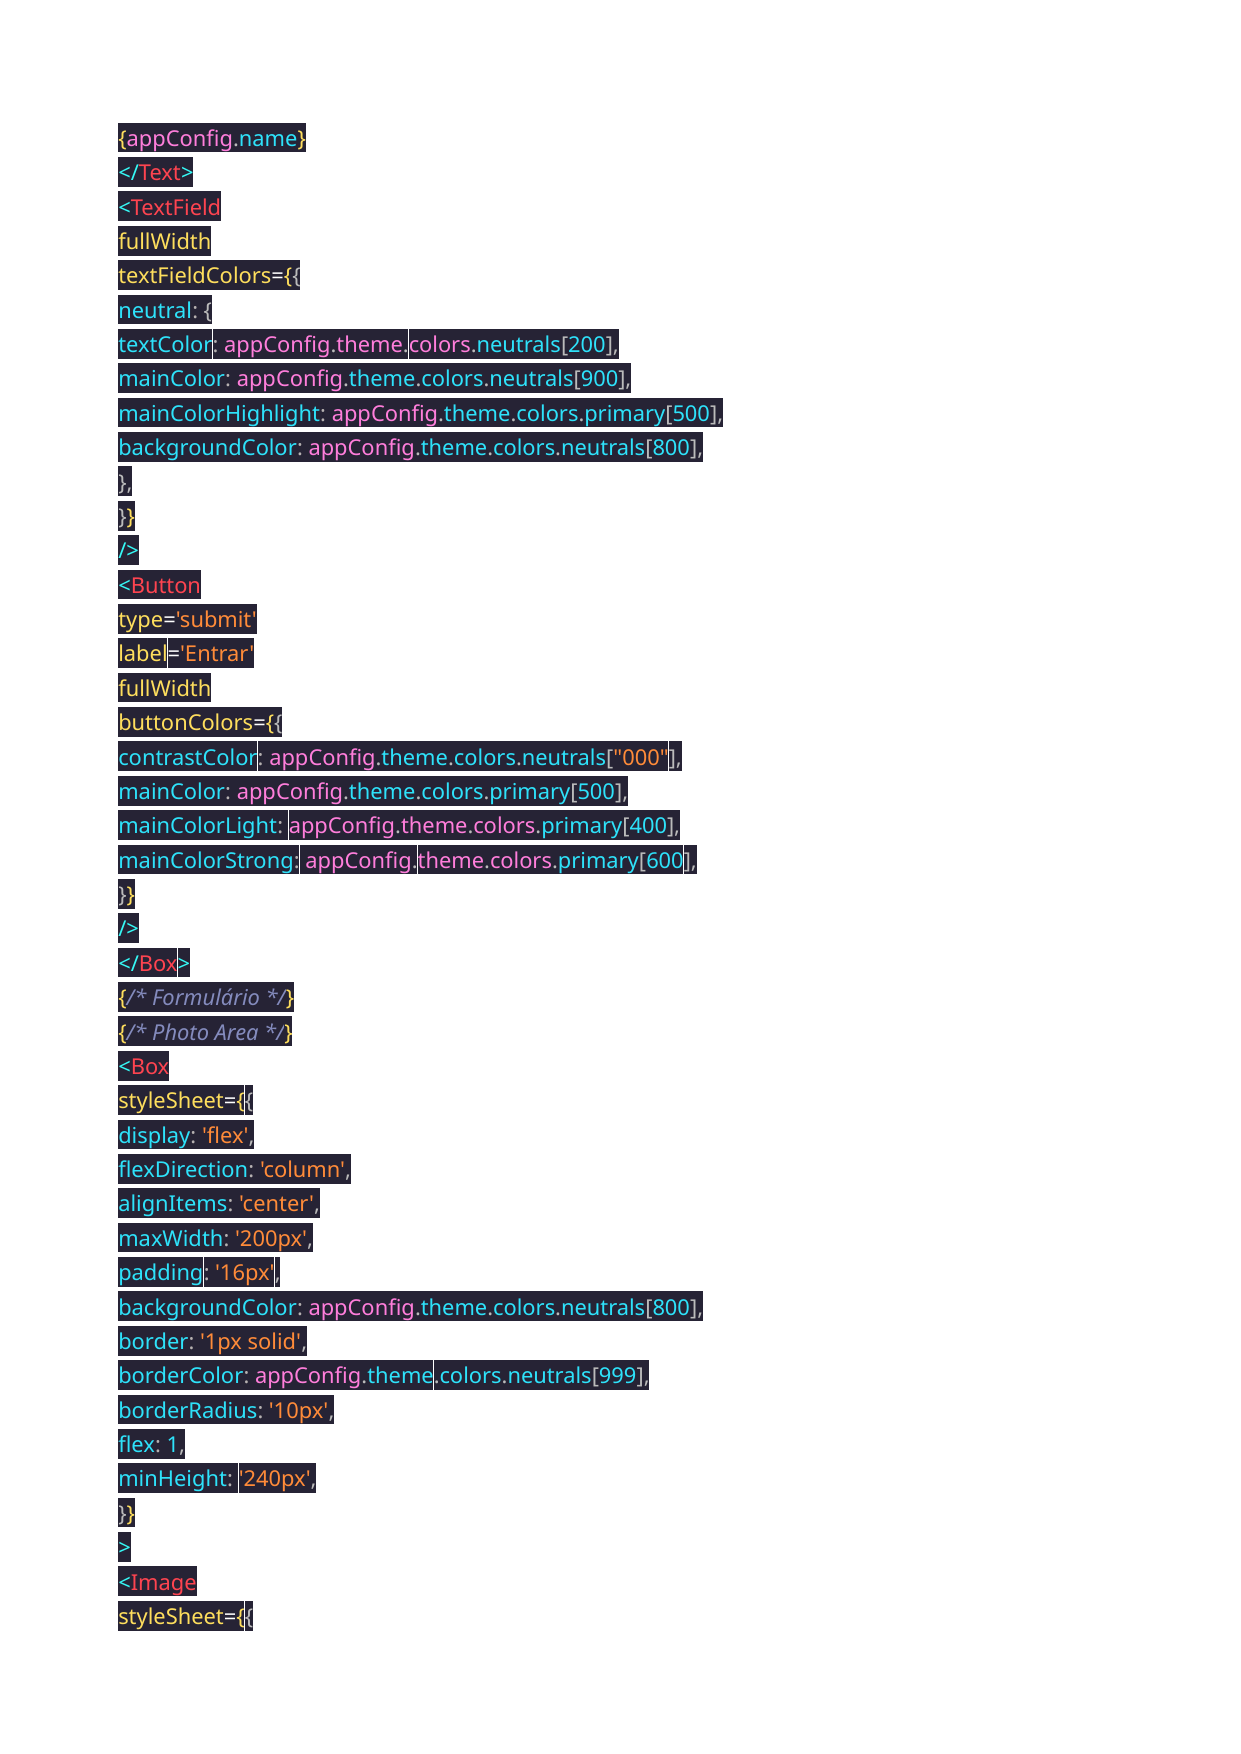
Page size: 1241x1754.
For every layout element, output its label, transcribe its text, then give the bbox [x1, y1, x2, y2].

text borderColor: appConfig.theme.colors.neutrals[999], [118, 1356, 1122, 1390]
text contrastColor: appConfig.theme.colors.neutrals["000"], [118, 737, 1122, 771]
text textFieldColors={{ [118, 256, 1122, 290]
text styleSheet={{ [118, 1596, 1122, 1631]
text mainColorStrong: appConfig.theme.colors.primary[600], [118, 840, 1122, 874]
text <Image [118, 1562, 1122, 1596]
text border: '1px solid', [118, 1321, 1122, 1356]
text }} [118, 1493, 1122, 1527]
text fullWidth [118, 221, 1122, 256]
text <Box [118, 1046, 1122, 1081]
text {/* Photo Area */} [118, 1012, 1122, 1046]
text mainColorHighlight: appConfig.theme.colors.primary[500], [118, 393, 1122, 427]
text styleSheet={{ [118, 1081, 1122, 1115]
text backgroundColor: appConfig.theme.colors.neutrals[800], [118, 427, 1122, 462]
text }, [118, 462, 1122, 496]
text </Box> [118, 943, 1122, 977]
text type='submit' [118, 599, 1122, 634]
text neutral: { [118, 290, 1122, 324]
text mainColorLight: appConfig.theme.colors.primary[400], [118, 806, 1122, 840]
text borderRadius: '10px', [118, 1390, 1122, 1424]
text {/* Formulário */} [118, 977, 1122, 1012]
text textColor: appConfig.theme.colors.neutrals[200], [118, 324, 1122, 359]
text fullWidth [118, 668, 1122, 702]
text minHeight: '240px', [118, 1459, 1122, 1493]
text /> [118, 909, 1122, 943]
text <TextField [118, 187, 1122, 221]
text }} [118, 874, 1122, 909]
text </Text> [118, 152, 1122, 187]
text buttonColors={{ [118, 702, 1122, 737]
text mainColor: appConfig.theme.colors.primary[500], [118, 771, 1122, 806]
text flexDirection: 'column', [118, 1149, 1122, 1184]
text mainColor: appConfig.theme.colors.neutrals[900], [118, 359, 1122, 393]
text backgroundColor: appConfig.theme.colors.neutrals[800], [118, 1287, 1122, 1321]
text > [118, 1527, 1122, 1562]
text padding: '16px', [118, 1252, 1122, 1287]
text }} [118, 496, 1122, 531]
text alignItems: 'center', [118, 1184, 1122, 1218]
text /> [118, 531, 1122, 565]
text display: 'flex', [118, 1115, 1122, 1149]
text label='Entrar' [118, 634, 1122, 668]
text {appConfig.name} [118, 118, 1122, 152]
text maxWidth: '200px', [118, 1218, 1122, 1252]
text flex: 1, [118, 1424, 1122, 1459]
text <Button [118, 565, 1122, 599]
